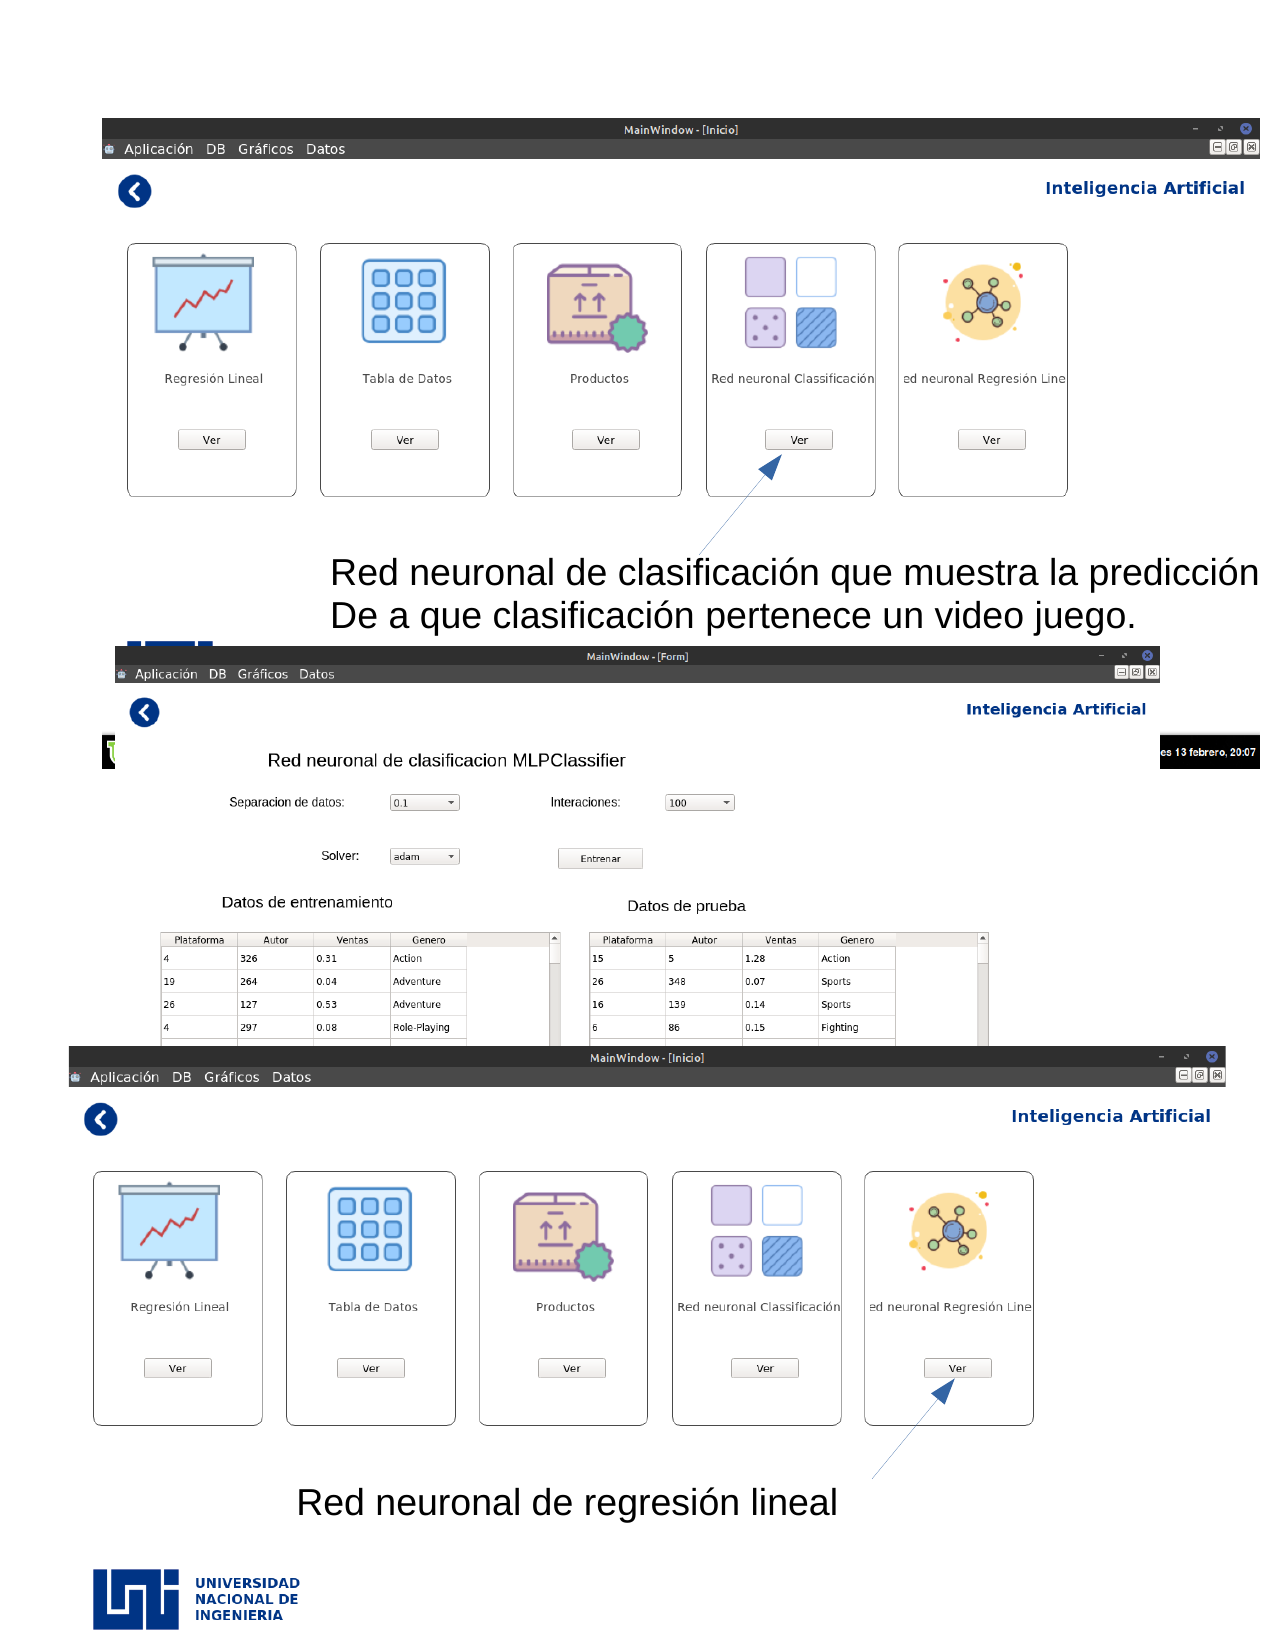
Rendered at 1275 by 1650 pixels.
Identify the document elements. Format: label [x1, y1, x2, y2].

picture [68, 118, 1260, 1650]
